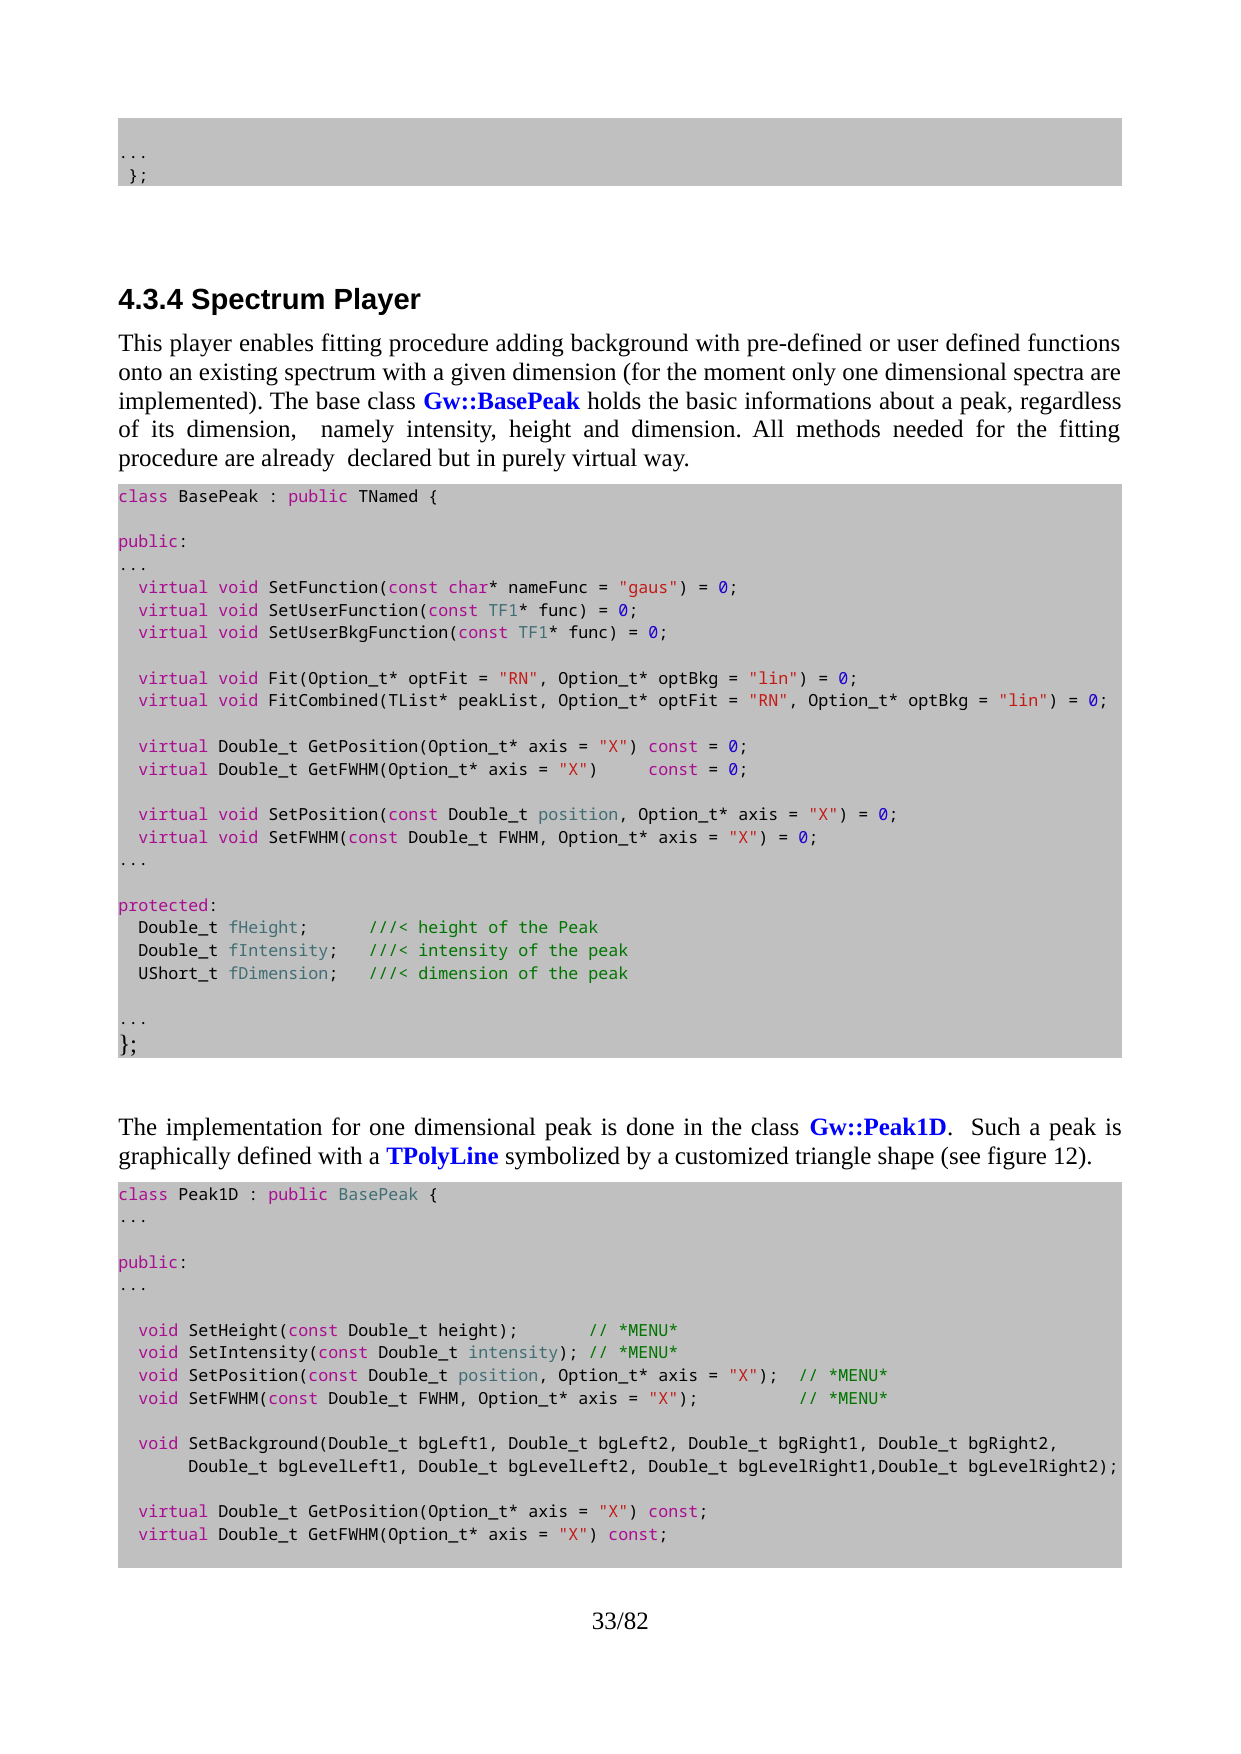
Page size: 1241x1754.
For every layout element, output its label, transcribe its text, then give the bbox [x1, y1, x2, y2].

text ... [118, 1007, 1122, 1029]
text virtual void FitCombined(TList* peakList, Option_t* optFit = "RN", Option_t* optBkg = "lin") = 0; [118, 689, 1122, 712]
subtitle 4.3.4 Spectrum Player [118, 282, 1122, 316]
text ... [118, 848, 1122, 871]
text virtual Double_t GetPosition(Option_t* axis = "X") const; [118, 1500, 1122, 1523]
text void SetFWHM(const Double_t FWHM, Option_t* axis = "X"); // *MENU* [118, 1386, 1122, 1409]
text ... [118, 1205, 1122, 1227]
text void SetPosition(const Double_t position, Option_t* axis = "X"); // *MENU* [118, 1364, 1122, 1386]
text ... [118, 553, 1122, 575]
text virtual void SetUserFunction(const TF1* func) = 0; [118, 598, 1122, 621]
text }; [118, 1029, 1122, 1058]
text The implementation for one dimensional peak is done in the class Gw::Peak1D. Such a peak is graphically defined with a TPolyLine symbolized by a customized triangle shape (see figure 12). [118, 1112, 1122, 1169]
text class Peak1D : public BasePeak { [118, 1182, 1122, 1205]
text UShort_t fDimension; ///< dimension of the peak [118, 961, 1122, 984]
text virtual void SetUserBkgFunction(const TF1* func) = 0; [118, 621, 1122, 643]
text virtual Double_t GetFWHM(Option_t* axis = "X") const = 0; [118, 757, 1122, 780]
text virtual void SetPosition(const Double_t position, Option_t* axis = "X") = 0; [118, 802, 1122, 825]
text Double_t fHeight; ///< height of the Peak [118, 916, 1122, 939]
text virtual void SetFWHM(const Double_t FWHM, Option_t* axis = "X") = 0; [118, 825, 1122, 848]
text virtual Double_t GetPosition(Option_t* axis = "X") const = 0; [118, 734, 1122, 757]
text ... [118, 1273, 1122, 1296]
text void SetBackground(Double_t bgLeft1, Double_t bgLeft2, Double_t bgRight1, Double_t bgRight2, [118, 1432, 1122, 1454]
text ... [118, 141, 1122, 163]
text This player enables fitting procedure adding background with pre-defined or user defined functions onto an existing spectrum with a given dimension (for the moment only one dimensional spectra are implemented). The base class Gw::BasePeak holds the basic informations about a peak, regardless of its dimension, namely intensity, height and dimension. All methods needed for the fitting procedure are already declared but in purely virtual way. [118, 328, 1122, 472]
text virtual void SetFunction(const char* nameFunc = "gaus") = 0; [118, 575, 1122, 598]
text void SetHeight(const Double_t height); // *MENU* [118, 1318, 1122, 1341]
text virtual Double_t GetFWHM(Option_t* axis = "X") const; [118, 1523, 1122, 1545]
text protected: [118, 893, 1122, 916]
text Double_t fIntensity; ///< intensity of the peak [118, 939, 1122, 961]
text public: [118, 1250, 1122, 1273]
text void SetIntensity(const Double_t intensity); // *MENU* [118, 1341, 1122, 1364]
text Double_t bgLevelLeft1, Double_t bgLevelLeft2, Double_t bgLevelRight1,Double_t bgLevelRight2); [118, 1454, 1122, 1477]
text class BasePeak : public TNamed { [118, 484, 1122, 507]
text public: [118, 530, 1122, 553]
text }; [118, 163, 1122, 186]
text virtual void Fit(Option_t* optFit = "RN", Option_t* optBkg = "lin") = 0; [118, 666, 1122, 689]
